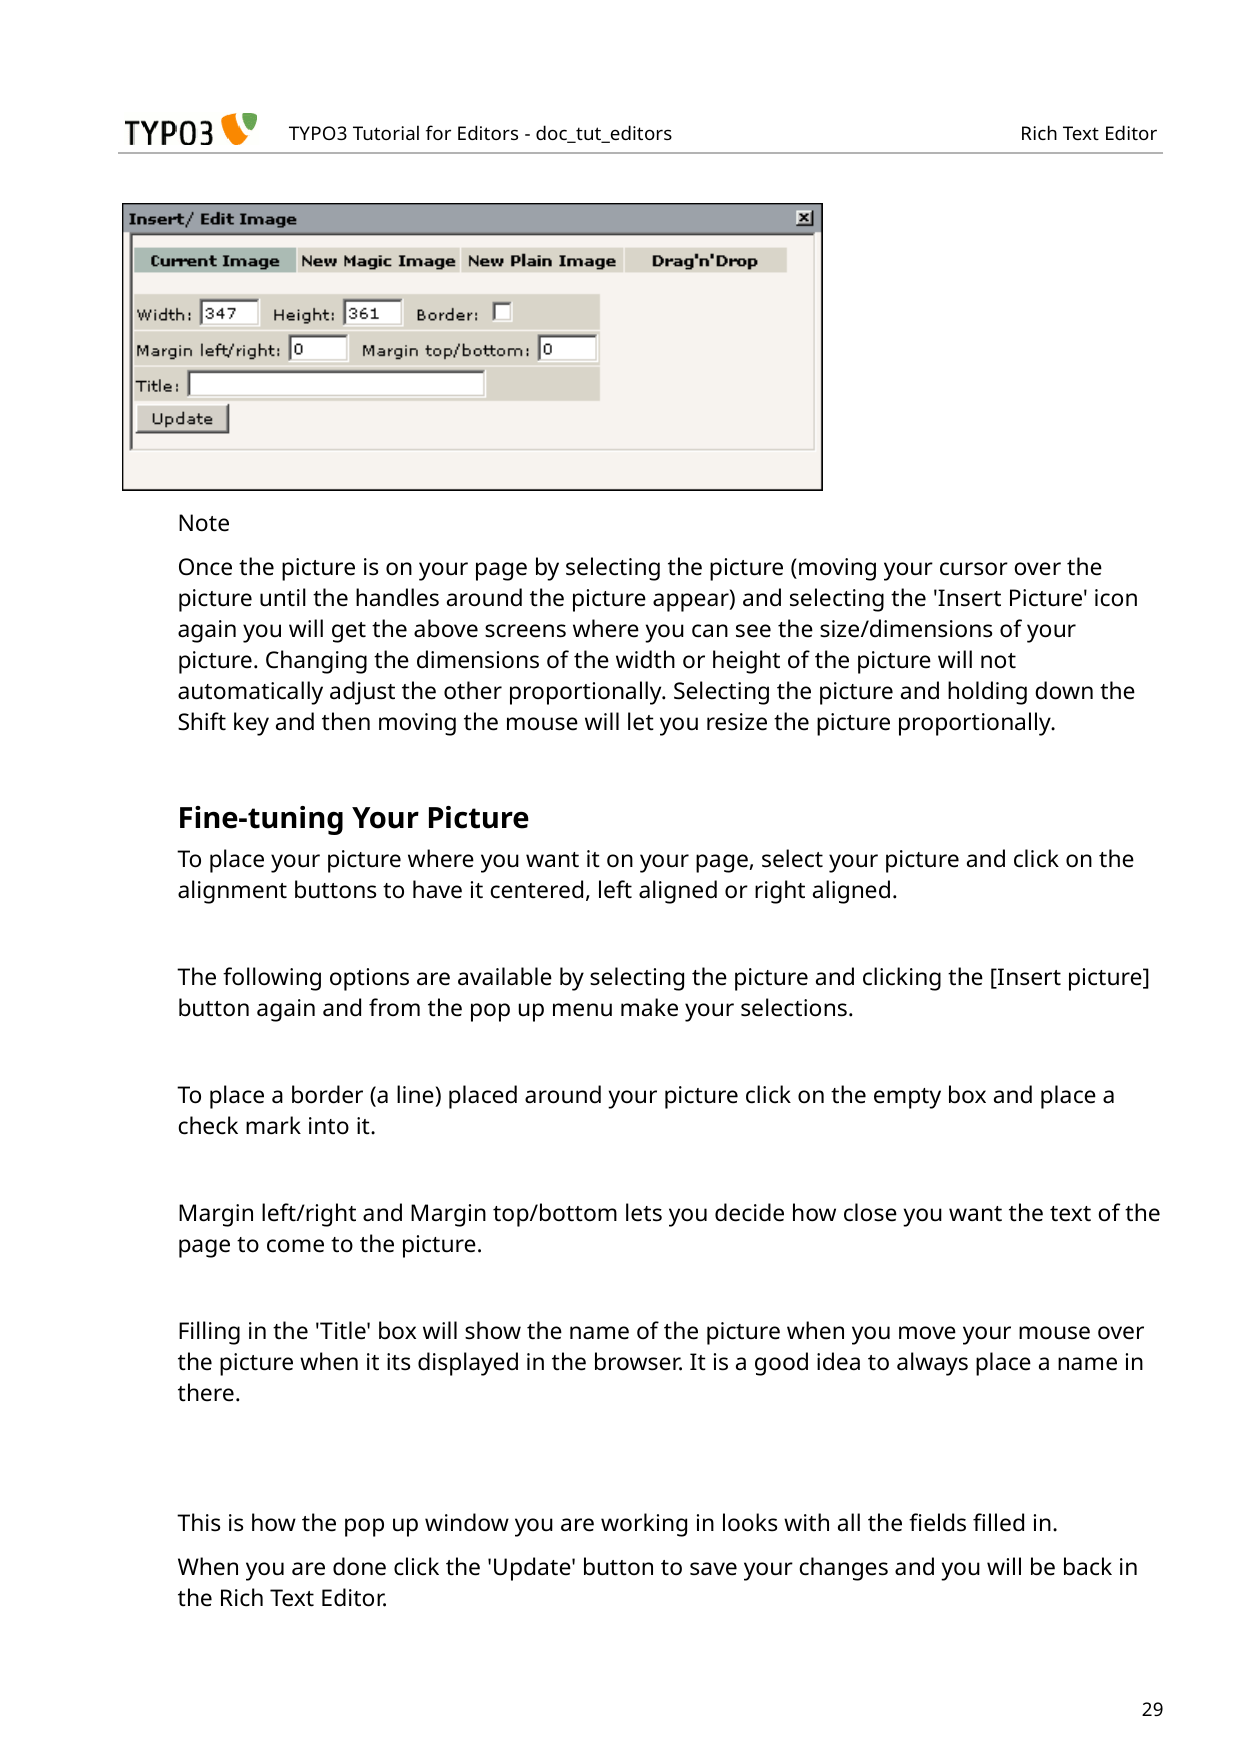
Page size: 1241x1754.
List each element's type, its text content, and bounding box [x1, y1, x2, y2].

picture [124, 112, 260, 145]
text The following options are available by selecting the picture and clicking the [Insert picture] button again and from the pop up menu make your selections. [177, 961, 1163, 1023]
text Note [177, 202, 1163, 538]
text To place your picture where you want it on your page, select your picture and click on the alignment buttons to have it centered, left aligned or right aligned. [177, 843, 1163, 905]
subtitle Fine-tuning Your Picture [177, 798, 1163, 837]
text Filling in the 'Title' box will show the name of the picture when you move your mouse over the picture when it its displayed in the browser. It is a good idea to always place a name in there. [177, 1315, 1163, 1408]
text When you are done click the 'Update' button to save your changes and you will be back in the Rich Text Editor. [177, 1551, 1163, 1613]
text This is how the pop up window you are working in looks with all the fields filled in. [177, 1507, 1163, 1538]
text Once the picture is on your page by selecting the picture (moving your cursor over the picture until the handles around the picture appear) and selecting the 'Insert Picture' icon again you will get the above screens where you can see the size/dimensions of your picture. Changing the dimensions of the width or height of the picture will not automatically adjust the other proportionally. Selecting the picture and holding down the Shift key and then moving the mouse will let you resize the picture proportionally. [177, 551, 1163, 737]
text To place a border (a line) placed around your picture click on the empty box and place a check mark into it. [177, 1079, 1163, 1141]
text Margin left/right and Margin top/bottom lets you decide how close you want the text of the page to come to the picture. [177, 1197, 1163, 1259]
picture [122, 203, 823, 491]
